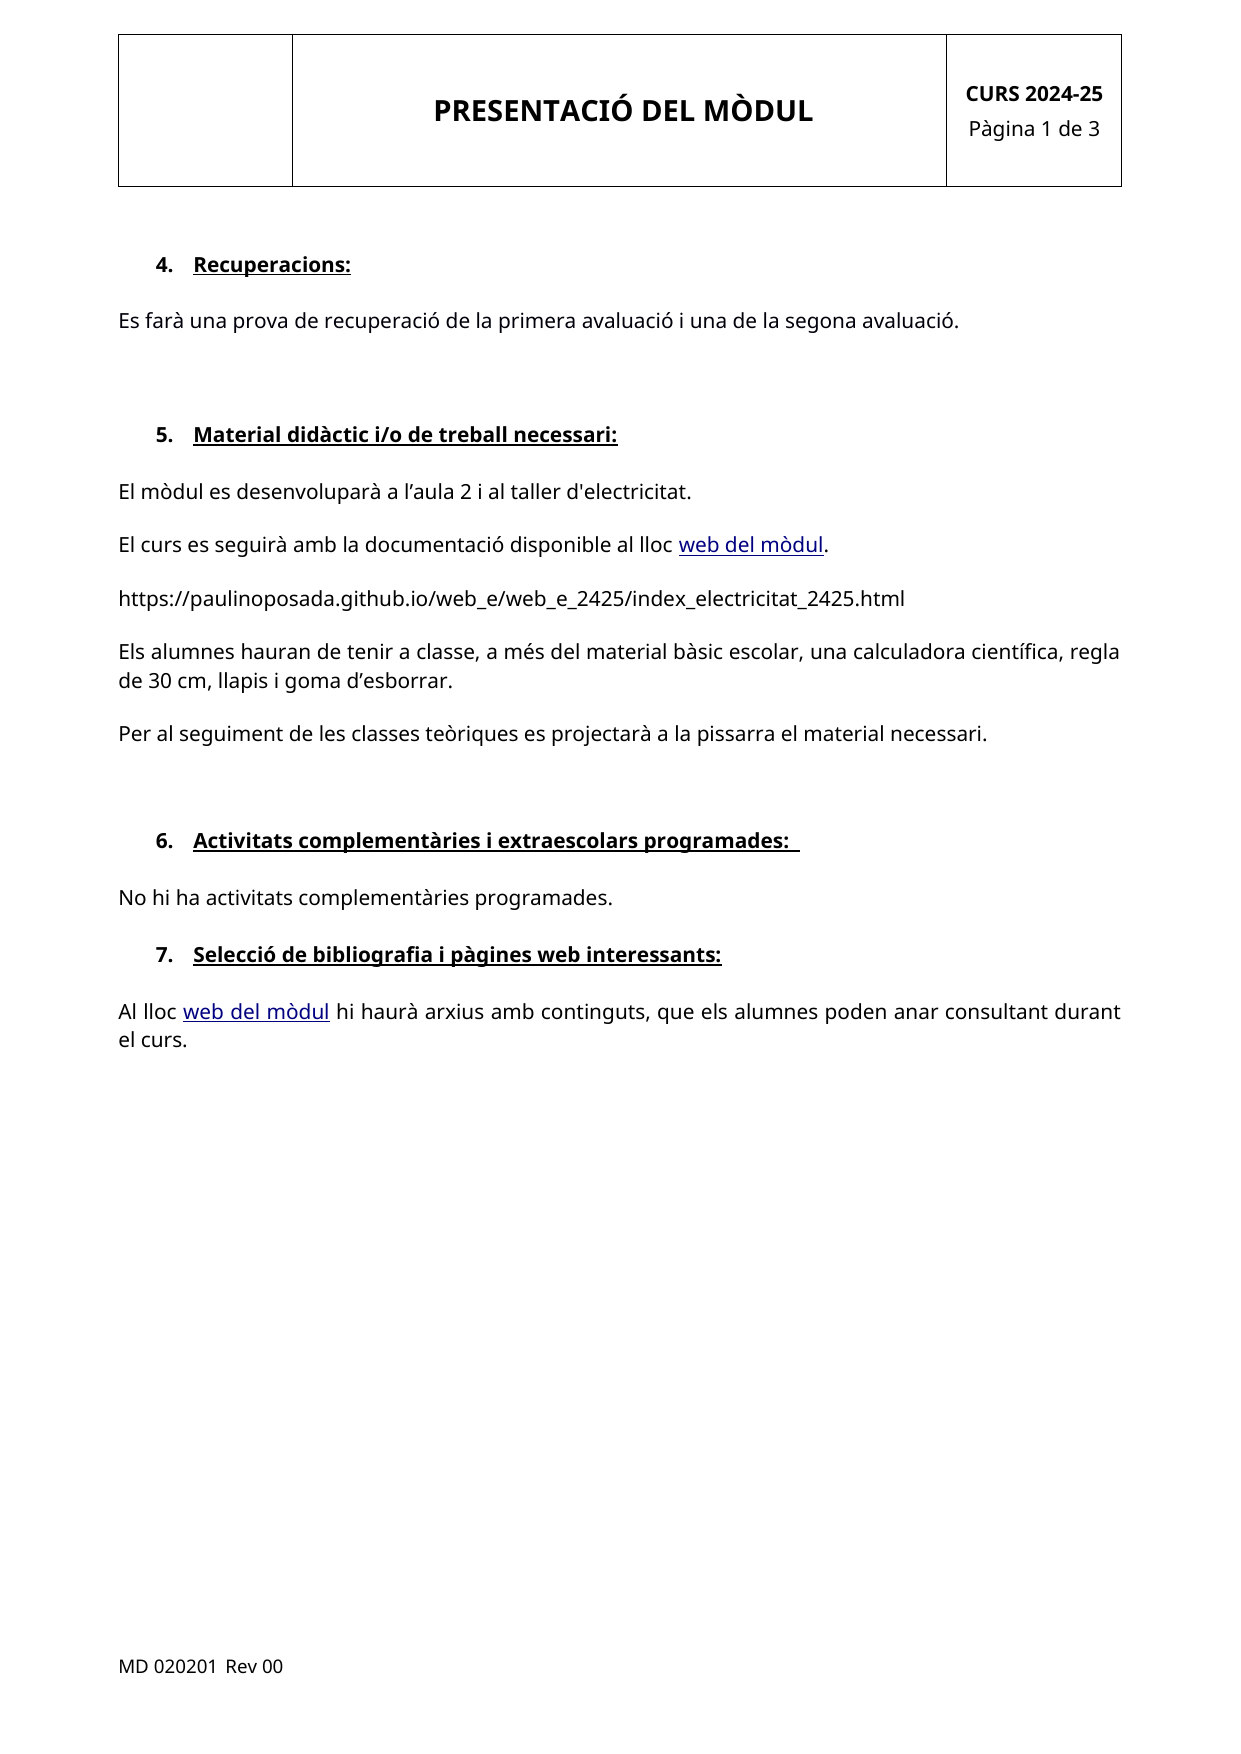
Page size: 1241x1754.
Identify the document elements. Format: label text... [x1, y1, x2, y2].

list Activitats complementàries i extraescolars programades: [156, 826, 1122, 855]
text Al lloc web del mòdul hi haurà arxius amb continguts, que els alumnes poden anar consultant durant el curs. [118, 997, 1122, 1054]
text El curs es seguirà amb la documentació disponible al lloc web del mòdul. [118, 531, 1122, 559]
text Es farà una prova de recuperació de la primera avaluació i una de la segona avaluació. [118, 307, 1122, 335]
text Per al seguiment de les classes teòriques es projectarà a la pissarra el material necessari. [118, 719, 1122, 748]
list Selecció de bibliografia i pàgines web interessants: [156, 940, 1122, 968]
list Recuperacions: [156, 250, 1122, 278]
text El mòdul es desenvoluparà a l’aula 2 i al taller d'electricitat. [118, 477, 1122, 506]
text https://paulinoposada.github.io/web_e/web_e_2425/index_electricitat_2425.html [118, 584, 1122, 612]
text Els alumnes hauran de tenir a classe, a més del material bàsic escolar, una calculadora científica, regla de 30 cm, llapis i goma d’esborrar. [118, 637, 1122, 694]
text No hi ha activitats complementàries programades. [118, 883, 1122, 912]
list Material didàctic i/o de treball necessari: [156, 420, 1122, 449]
